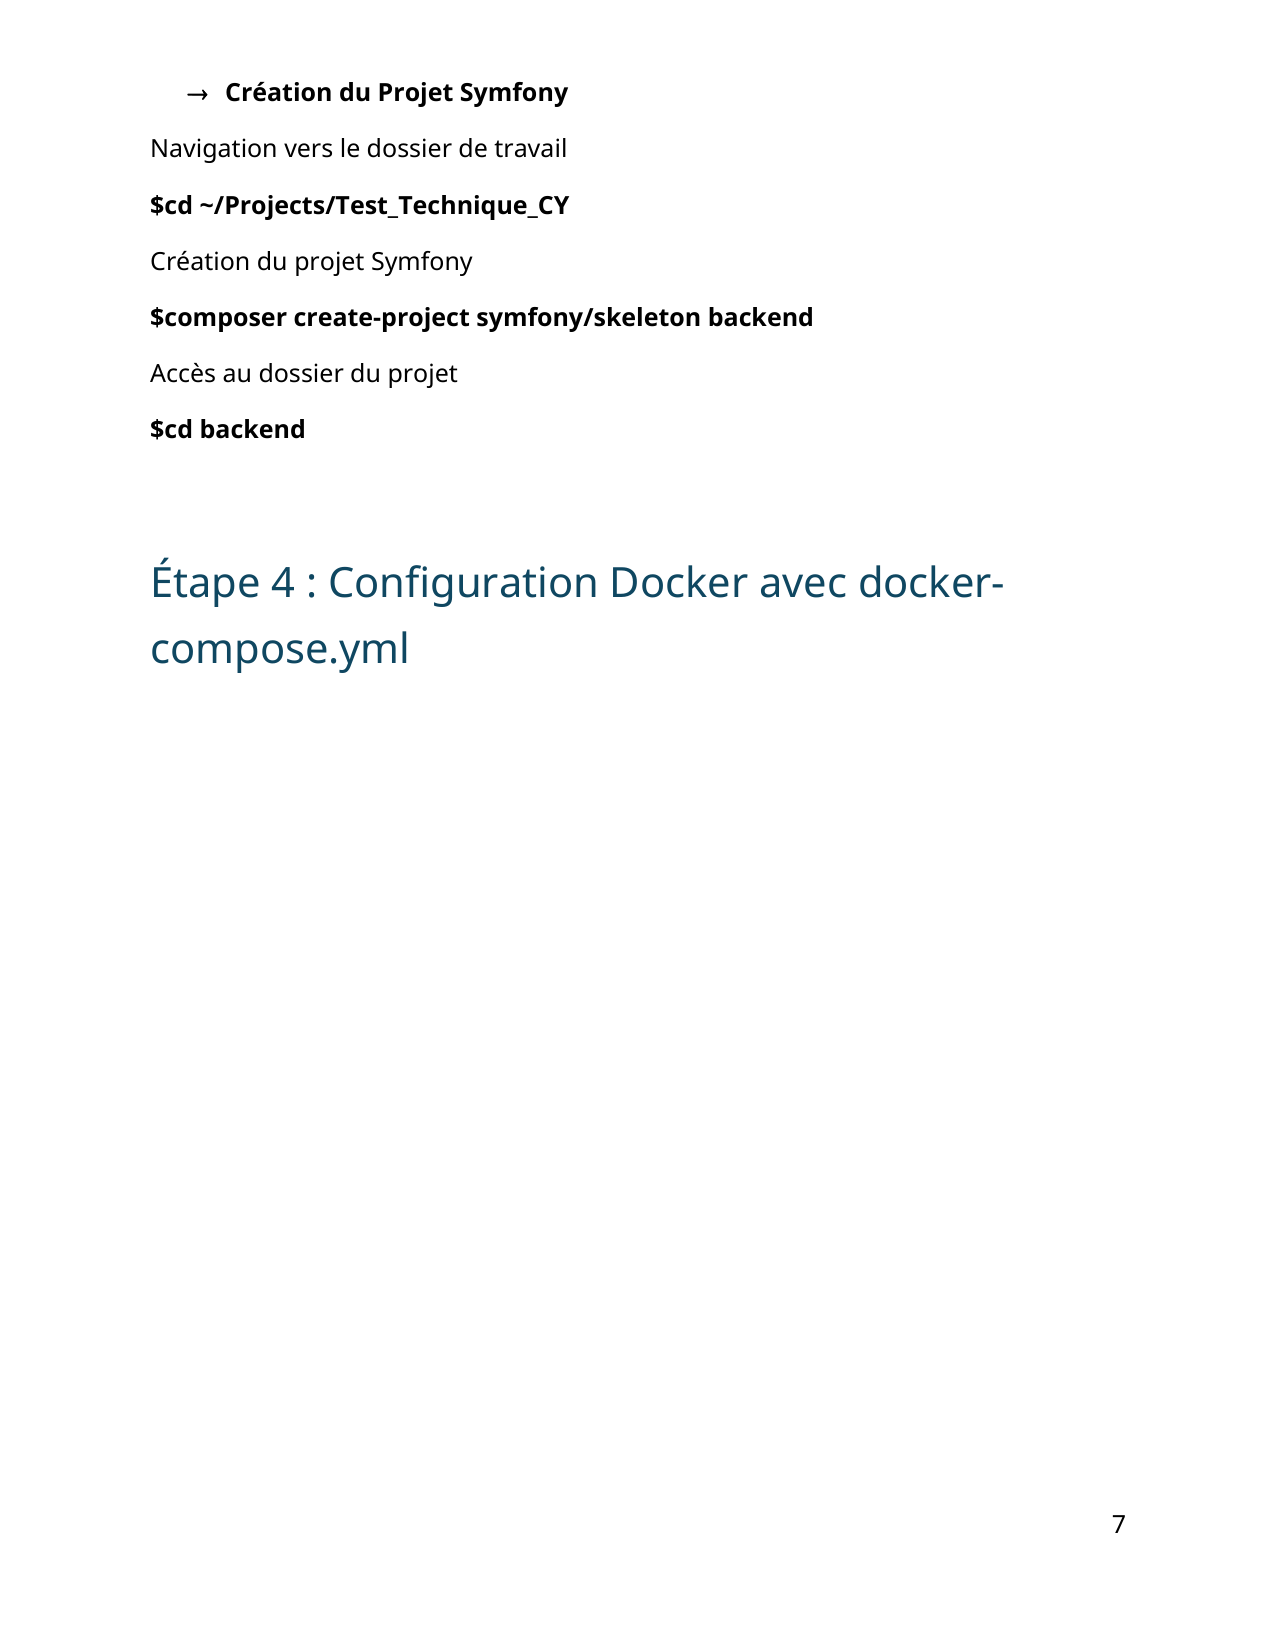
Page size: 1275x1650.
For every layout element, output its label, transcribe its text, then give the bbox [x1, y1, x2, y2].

text Navigation vers le dossier de travail [150, 131, 1125, 165]
text $composer create-project symfony/skeleton backend [150, 299, 1125, 334]
list Création du Projet Symfony [187, 75, 1125, 109]
text Création du projet Symfony [150, 243, 1125, 277]
text $cd ~/Projects/Test_Technique_CY [150, 187, 1125, 221]
text $cd backend [150, 412, 1125, 446]
subtitle Étape 4 : Configuration Docker avec docker-compose.yml [150, 553, 1125, 676]
text Accès au dossier du projet [150, 356, 1125, 390]
